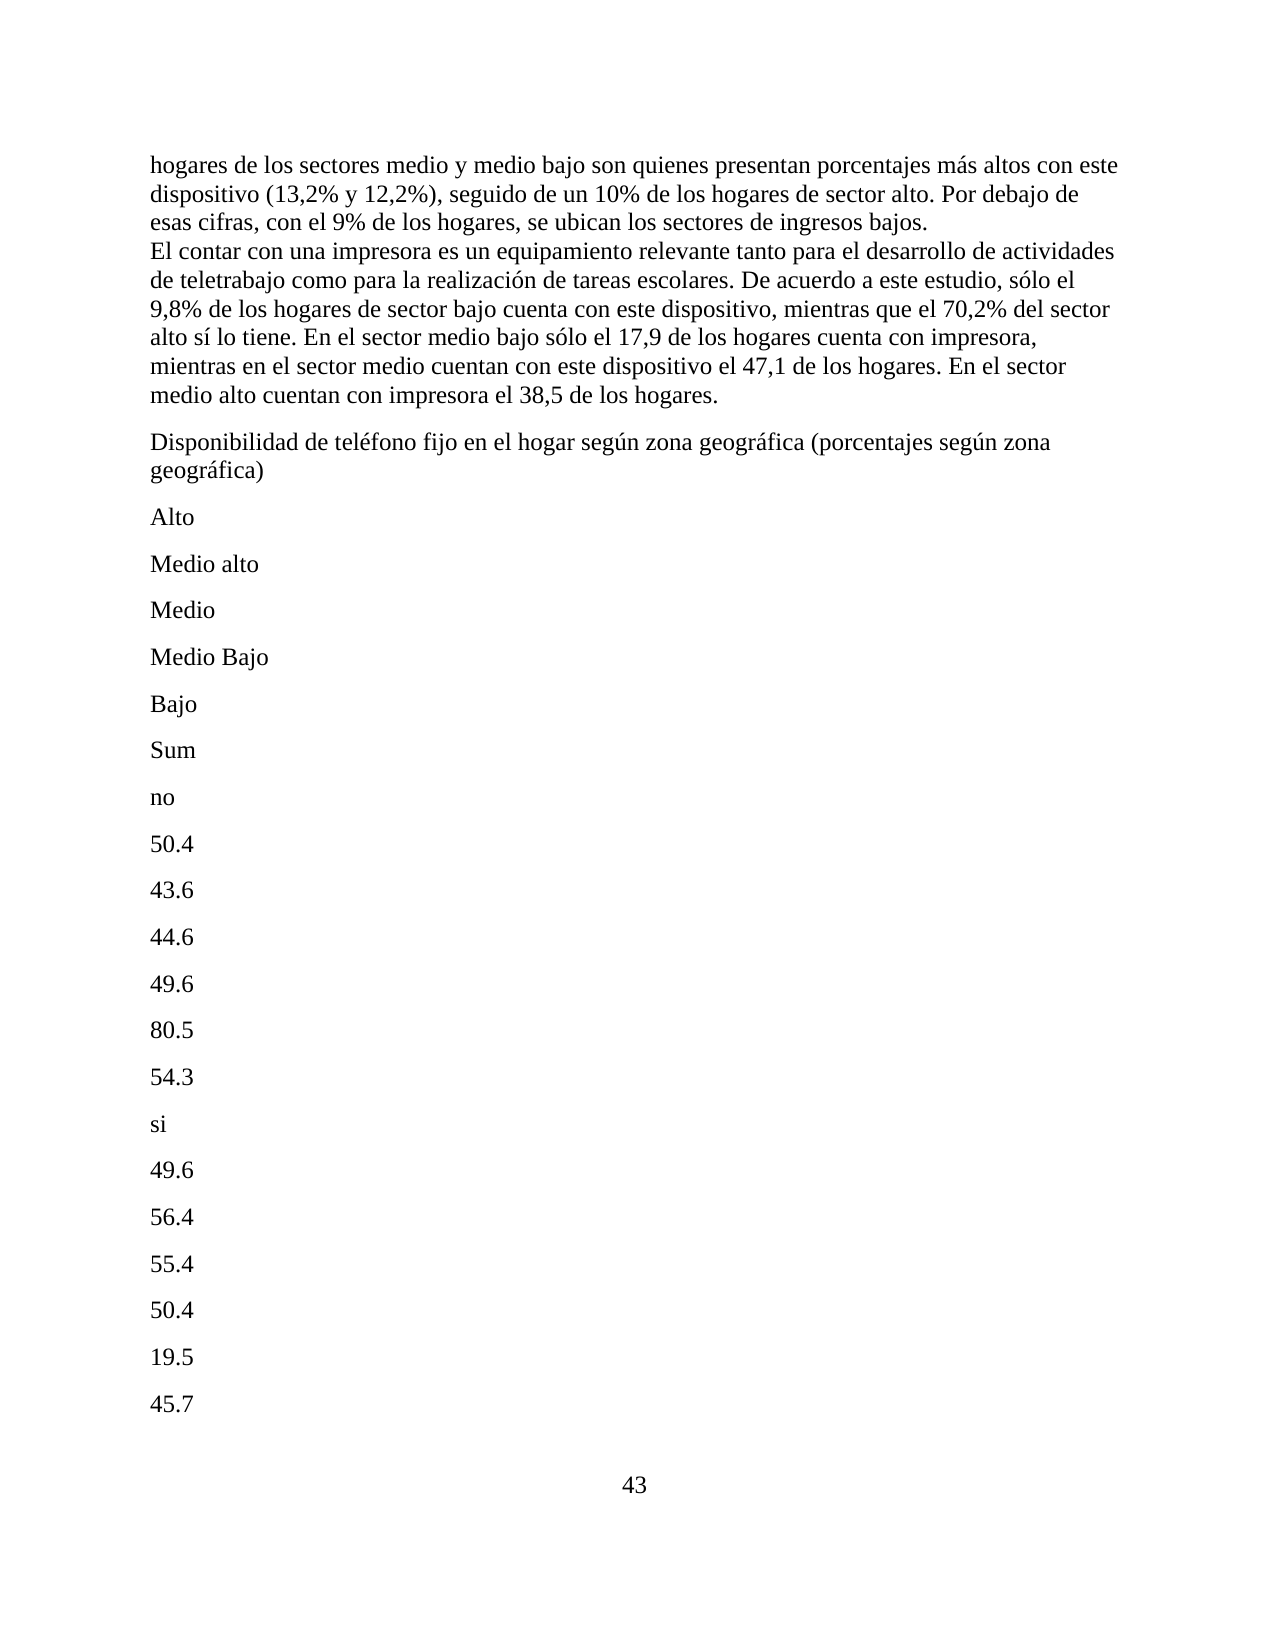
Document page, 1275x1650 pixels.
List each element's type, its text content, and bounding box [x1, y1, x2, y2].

text 49.6 [150, 1155, 1125, 1184]
text 49.6 [150, 969, 1125, 997]
text 50.4 [150, 1295, 1125, 1324]
text 80.5 [150, 1015, 1125, 1044]
text Disponibilidad de teléfono fijo en el hogar según zona geográfica (porcentajes según zona geográfica) [150, 427, 1125, 484]
text si [150, 1109, 1125, 1137]
text no [150, 782, 1125, 811]
text 19.5 [150, 1342, 1125, 1371]
text 55.4 [150, 1249, 1125, 1277]
text Medio alto [150, 549, 1125, 577]
text Medio Bajo [150, 642, 1125, 671]
text Sum [150, 735, 1125, 764]
text Medio [150, 595, 1125, 624]
text 56.4 [150, 1202, 1125, 1231]
text 45.7 [150, 1389, 1125, 1417]
text 54.3 [150, 1062, 1125, 1091]
text 43.6 [150, 875, 1125, 904]
text 44.6 [150, 922, 1125, 951]
text 50.4 [150, 829, 1125, 857]
text Alto [150, 502, 1125, 531]
text hogares de los sectores medio y medio bajo son quienes presentan porcentajes más altos con este dispositivo (13,2% y 12,2%), seguido de un 10% de los hogares de sector alto. Por debajo de esas cifras, con el 9% de los hogares, se ubican los sectores de ingresos bajos. El contar con una impresora es un equipamiento relevante tanto para el desarrollo de actividades de teletrabajo como para la realización de tareas escolares. De acuerdo a este estudio, sólo el 9,8% de los hogares de sector bajo cuenta con este dispositivo, mientras que el 70,2% del sector alto sí lo tiene. En el sector medio bajo sólo el 17,9 de los hogares cuenta con impresora, mientras en el sector medio cuentan con este dispositivo el 47,1 de los hogares. En el sector medio alto cuentan con impresora el 38,5 de los hogares. [150, 150, 1125, 409]
text Bajo [150, 689, 1125, 717]
